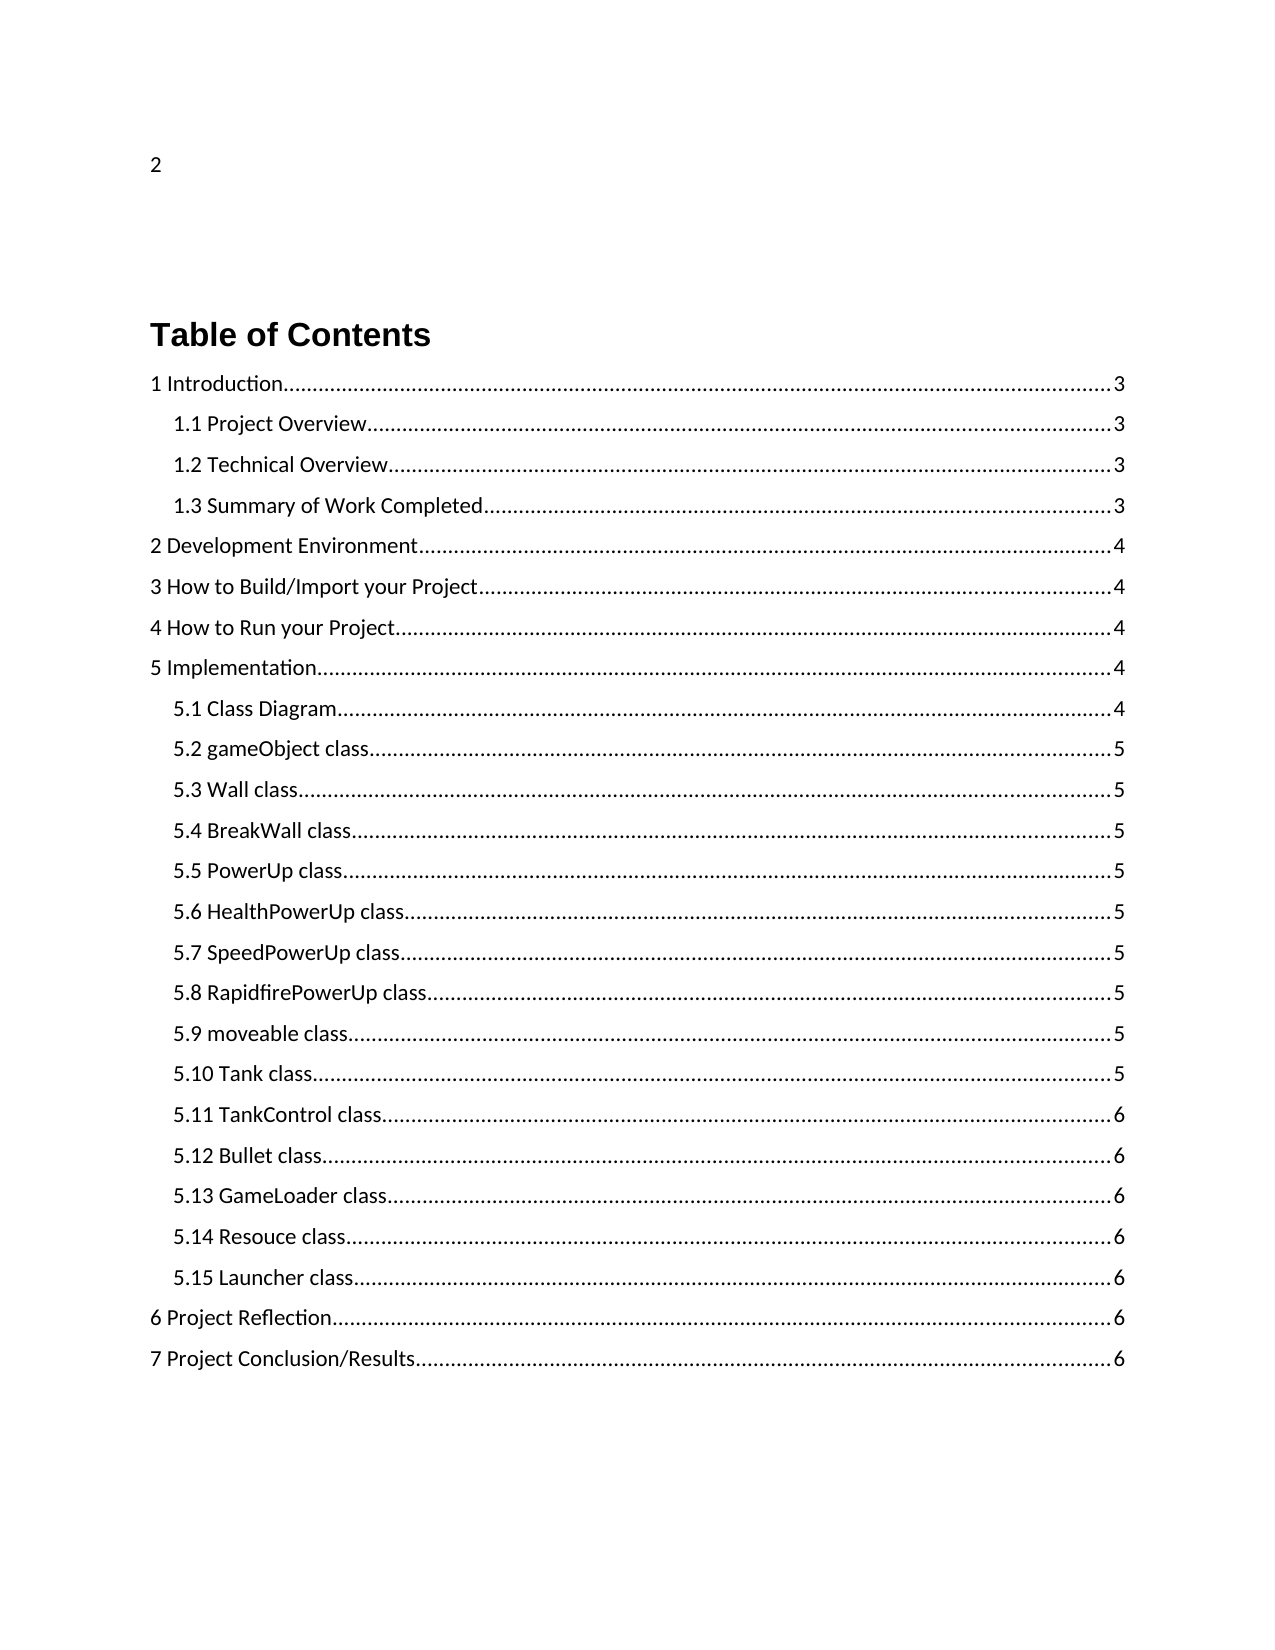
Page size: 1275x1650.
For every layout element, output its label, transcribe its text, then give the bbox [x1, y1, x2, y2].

text 5.15 Launcher class 6 [173, 1263, 1125, 1291]
text 3 How to Build/Import your Project 4 [150, 572, 1125, 600]
text 5.6 HealthPowerUp class 5 [173, 897, 1125, 925]
text 5.7 SpeedPowerUp class 5 [173, 938, 1125, 966]
text 5.2 gameObject class 5 [173, 734, 1125, 763]
text 5.3 Wall class 5 [173, 775, 1125, 803]
text 5.14 Resouce class 6 [173, 1222, 1125, 1250]
text 5.4 BreakWall class 5 [173, 816, 1125, 844]
text 1.2 Technical Overview 3 [173, 450, 1125, 478]
text 5.10 Tank class 5 [173, 1059, 1125, 1088]
subtitle Table of Contents [150, 315, 1125, 353]
text 5.13 GameLoader class 6 [173, 1181, 1125, 1209]
text 5 Implementation 4 [150, 653, 1125, 681]
text 5.12 Bullet class 6 [173, 1141, 1125, 1169]
text 5.8 RapidfirePowerUp class 5 [173, 978, 1125, 1006]
text 1.1 Project Overview 3 [173, 409, 1125, 438]
text 7 Project Conclusion/Results 6 [150, 1344, 1125, 1372]
text 1 Introduction 3 [150, 369, 1125, 397]
text 4 How to Run your Project 4 [150, 613, 1125, 641]
text 5.9 moveable class 5 [173, 1019, 1125, 1047]
text 2 Development Environment 4 [150, 531, 1125, 559]
text 1.3 Summary of Work Completed 3 [173, 491, 1125, 519]
text 5.11 TankControl class 6 [173, 1100, 1125, 1128]
text 5.5 PowerUp class 5 [173, 856, 1125, 884]
text 5.1 Class Diagram 4 [173, 694, 1125, 722]
text 6 Project Reflection 6 [150, 1303, 1125, 1331]
